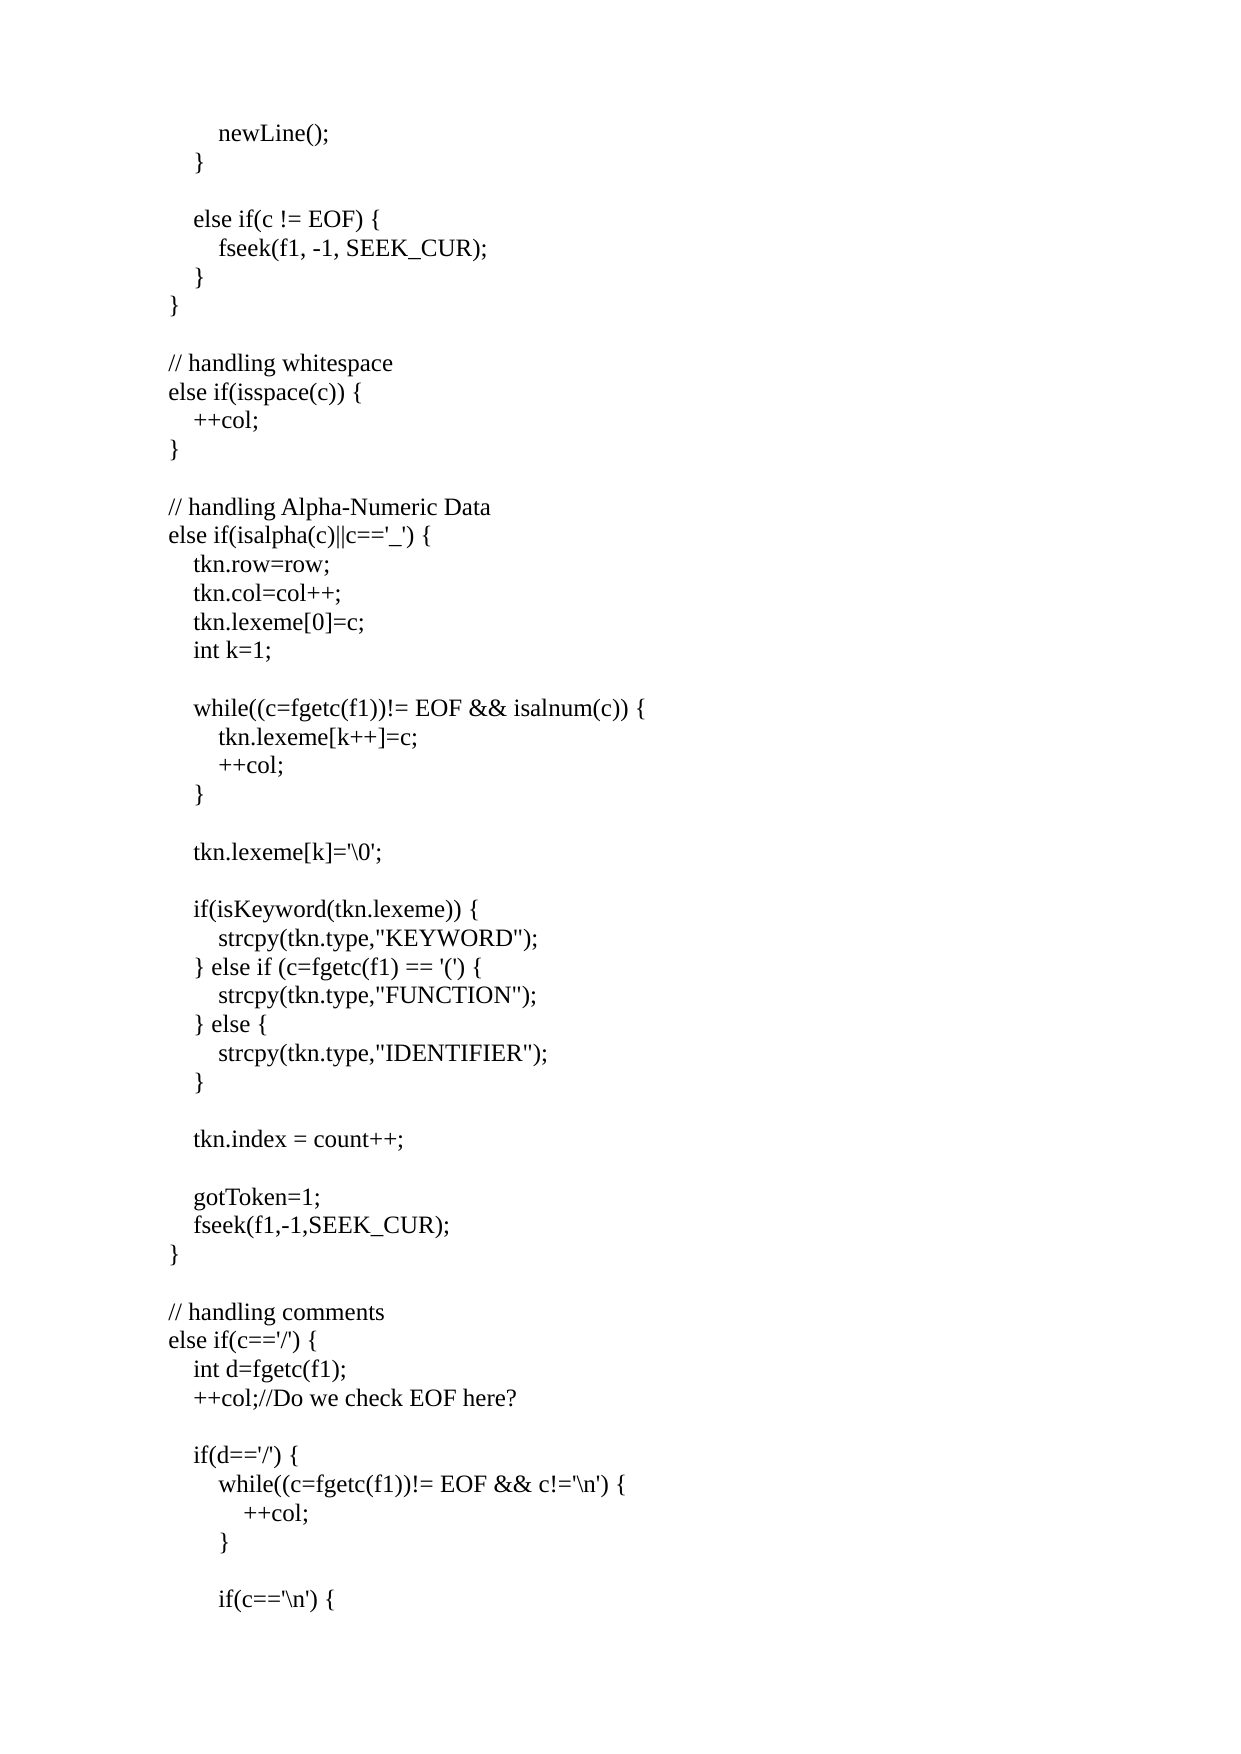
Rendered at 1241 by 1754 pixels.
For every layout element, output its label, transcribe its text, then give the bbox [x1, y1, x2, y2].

text } else { [118, 1009, 1122, 1038]
text } else if (c=fgetc(f1) == '(') { [118, 952, 1122, 981]
text } [118, 147, 1122, 176]
text gotToken=1; [118, 1182, 1122, 1211]
text else if(c != EOF) { [118, 204, 1122, 233]
text } [118, 779, 1122, 808]
text strcpy(tkn.type,"FUNCTION"); [118, 981, 1122, 1009]
text } [118, 262, 1122, 291]
text else if(c=='/') { [118, 1326, 1122, 1354]
text } [118, 1527, 1122, 1556]
text while((c=fgetc(f1))!= EOF && isalnum(c)) { [118, 693, 1122, 722]
text strcpy(tkn.type,"KEYWORD"); [118, 923, 1122, 952]
text } [118, 1067, 1122, 1096]
text ++col; [118, 751, 1122, 779]
text ++col;//Do we check EOF here? [118, 1383, 1122, 1412]
text tkn.col=col++; [118, 578, 1122, 607]
text // handling whitespace [118, 348, 1122, 377]
text // handling Alpha-Numeric Data [118, 492, 1122, 521]
text } [118, 291, 1122, 319]
text fseek(f1,-1,SEEK_CUR); [118, 1211, 1122, 1239]
text strcpy(tkn.type,"IDENTIFIER"); [118, 1038, 1122, 1067]
text newLine(); [118, 118, 1122, 147]
text ++col; [118, 1498, 1122, 1527]
text ++col; [118, 406, 1122, 434]
text // handling comments [118, 1297, 1122, 1326]
text if(d=='/') { [118, 1441, 1122, 1469]
text int k=1; [118, 636, 1122, 664]
text else if(isalpha(c)||c=='_') { [118, 521, 1122, 549]
text tkn.row=row; [118, 549, 1122, 578]
text int d=fgetc(f1); [118, 1354, 1122, 1383]
text } [118, 1239, 1122, 1268]
text fseek(f1, -1, SEEK_CUR); [118, 233, 1122, 262]
text } [118, 434, 1122, 463]
text tkn.lexeme[k]='\0'; [118, 837, 1122, 866]
text tkn.lexeme[k++]=c; [118, 722, 1122, 751]
text tkn.index = count++; [118, 1124, 1122, 1153]
text else if(isspace(c)) { [118, 377, 1122, 406]
text if(c=='\n') { [118, 1584, 1122, 1613]
text tkn.lexeme[0]=c; [118, 607, 1122, 636]
text while((c=fgetc(f1))!= EOF && c!='\n') { [118, 1469, 1122, 1498]
text if(isKeyword(tkn.lexeme)) { [118, 894, 1122, 923]
